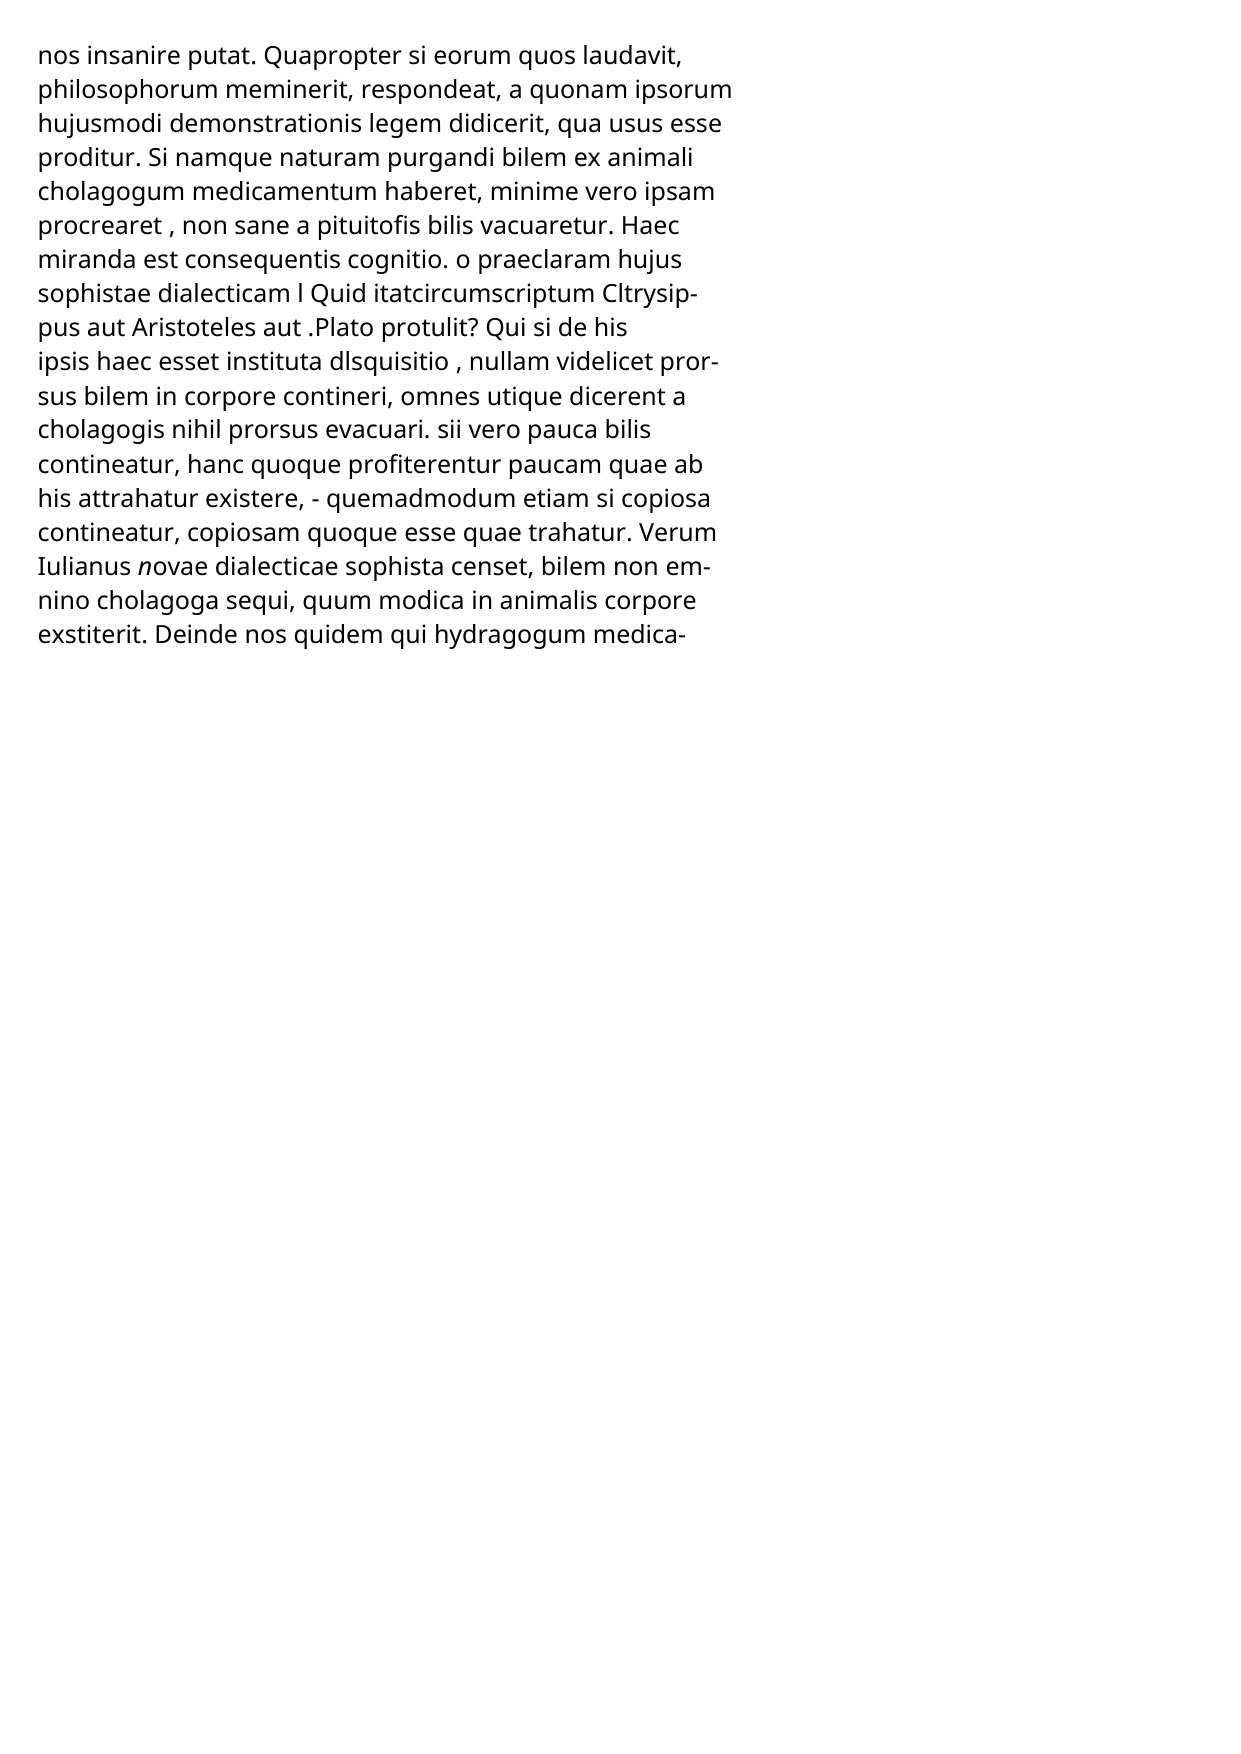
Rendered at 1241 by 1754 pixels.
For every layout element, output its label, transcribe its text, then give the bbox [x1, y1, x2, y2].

text nos insanire putat. Quapropter si eorum quos laudavit, philosophorum meminerit, respondeat, a quonam ipsorum hujusmodi demonstrationis legem didicerit, qua usus esse proditur. Si namque naturam purgandi bilem ex animali cholagogum medicamentum haberet, minime vero ipsam procrearet , non sane a pituitofis bilis vacuaretur. Haec miranda est consequentis cognitio. o praeclaram hujus sophistae dialecticam l Quid itatcircumscriptum Cltrysip- pus aut Aristoteles aut .Plato protulit? Qui si de his ipsis haec esset instituta dlsquisitio , nullam videlicet pror- sus bilem in corpore contineri, omnes utique dicerent a cholagogis nihil prorsus evacuari. sii vero pauca bilis contineatur, hanc quoque profiterentur paucam quae ab his attrahatur existere, - quemadmodum etiam si copiosa contineatur, copiosam quoque esse quae trahatur. Verum Iulianus novae dialecticae sophista censet, bilem non em- nino cholagoga sequi, quum modica in animalis corpore exstiterit. Deinde nos quidem qui hydragogum medica- [37, 37, 1203, 651]
